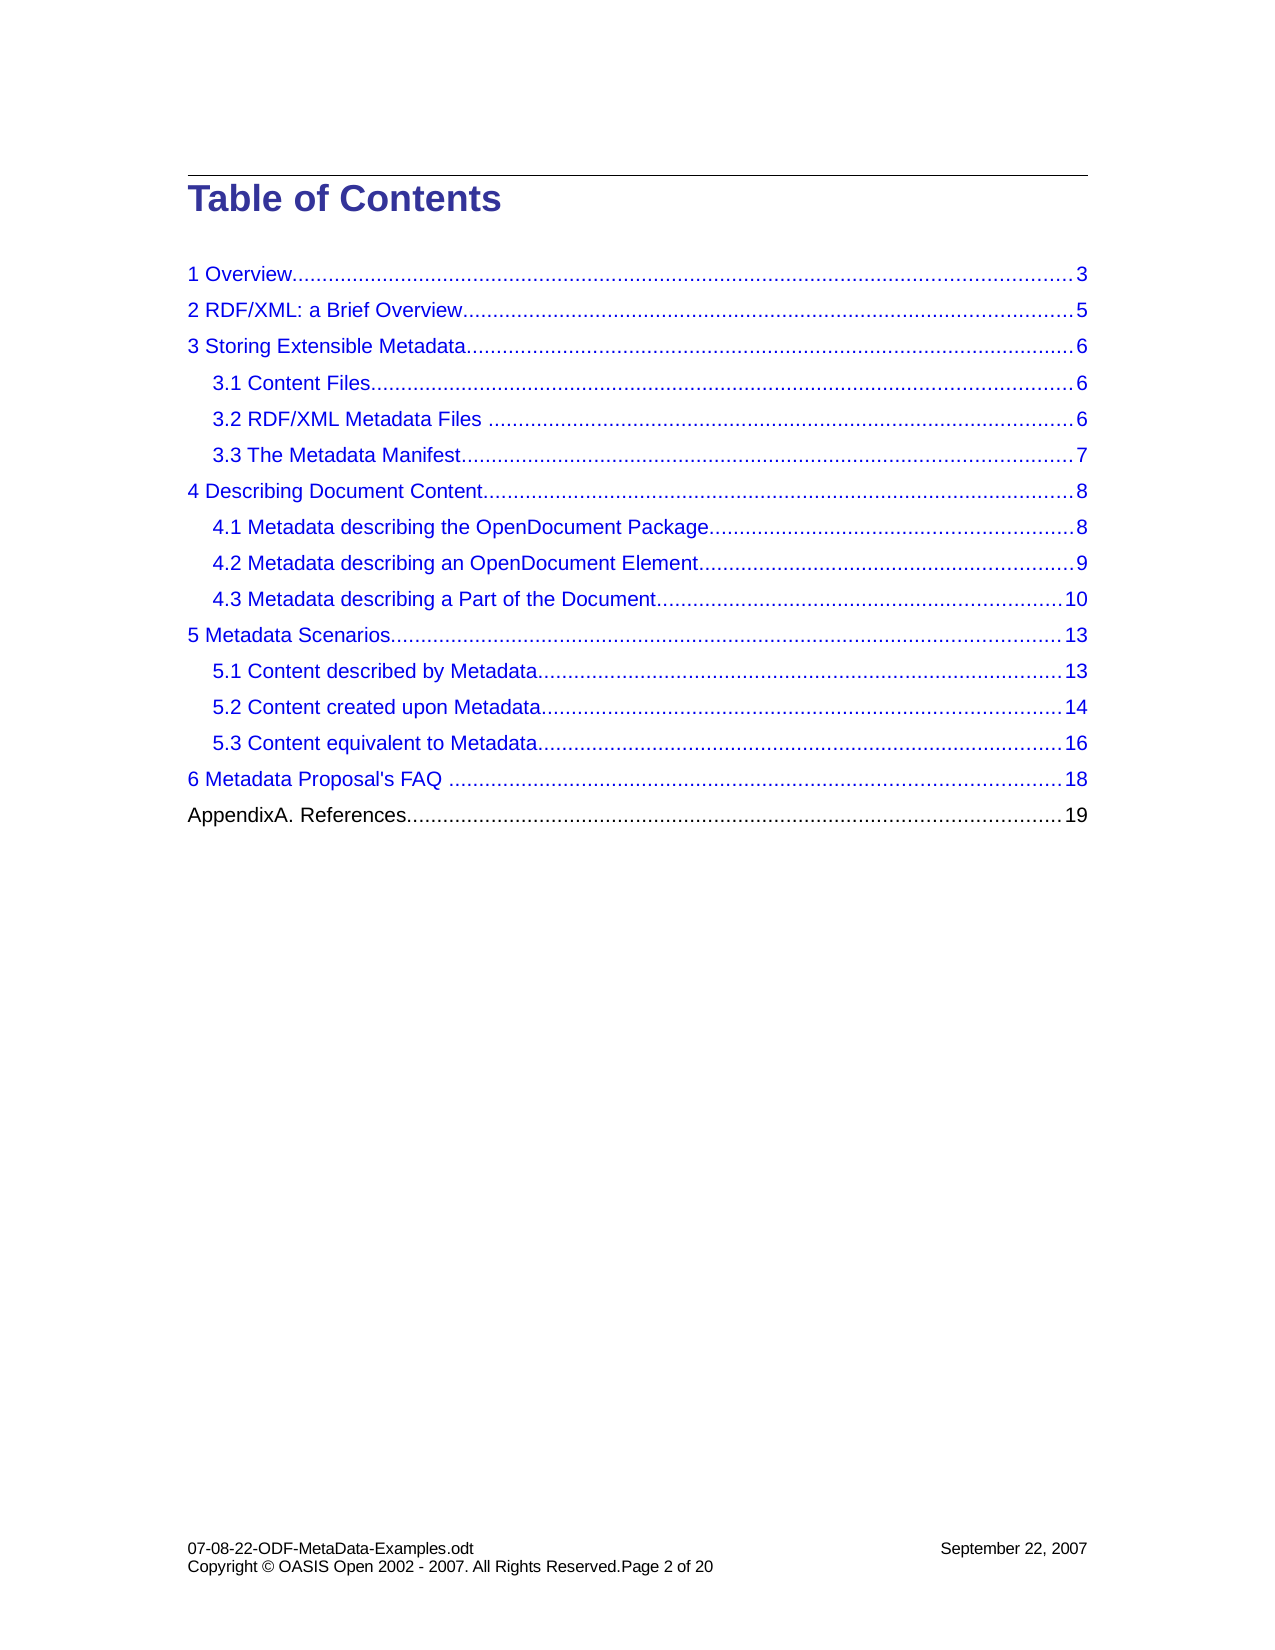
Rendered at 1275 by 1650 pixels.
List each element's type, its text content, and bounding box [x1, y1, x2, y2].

text 5.2 Content created upon Metadata 14 [212, 695, 1088, 719]
text 5.1 Content described by Metadata 13 [212, 659, 1088, 683]
text 4.3 Metadata describing a Part of the Document 10 [212, 587, 1088, 611]
subtitle Table of Contents [187, 176, 1088, 219]
text 4 Describing Document Content 8 [187, 479, 1088, 503]
text AppendixA. References 19 [187, 803, 1088, 827]
text 2 RDF/XML: a Brief Overview 5 [187, 299, 1088, 322]
text 3.2 RDF/XML Metadata Files 6 [212, 407, 1088, 431]
text 3 Storing Extensible Metadata 6 [187, 335, 1088, 358]
text 3.3 The Metadata Manifest 7 [212, 443, 1088, 467]
text 1 Overview 3 [187, 263, 1088, 286]
text 3.1 Content Files 6 [212, 371, 1088, 394]
text 4.1 Metadata describing the OpenDocument Package 8 [212, 515, 1088, 539]
text 5 Metadata Scenarios 13 [187, 623, 1088, 647]
text 4.2 Metadata describing an OpenDocument Element 9 [212, 551, 1088, 575]
text 6 Metadata Proposal's FAQ 18 [187, 767, 1088, 791]
text 5.3 Content equivalent to Metadata 16 [212, 731, 1088, 755]
